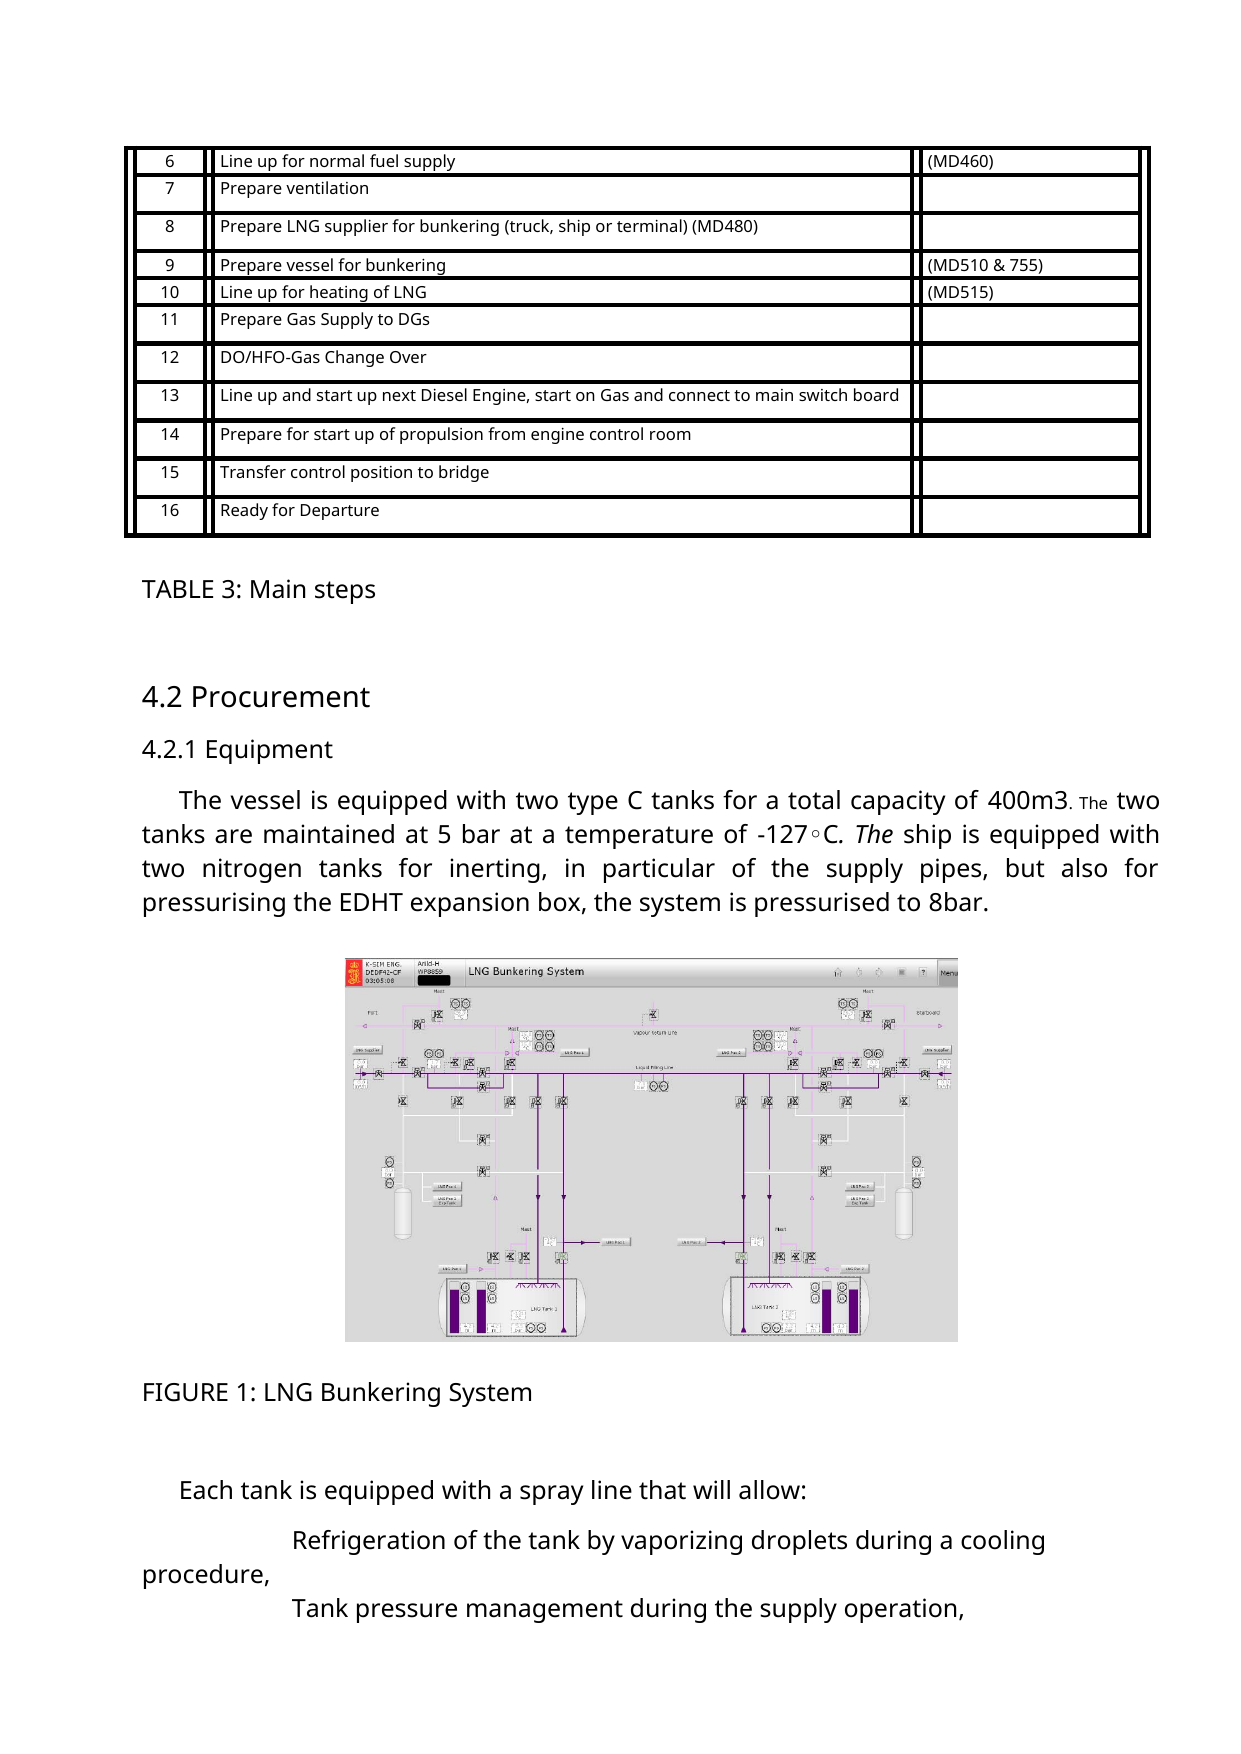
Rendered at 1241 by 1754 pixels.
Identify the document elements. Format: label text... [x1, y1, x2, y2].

table_cell Line up for normal fuel supply [215, 150, 910, 172]
table_cell Prepare vessel for bunkering [215, 253, 910, 276]
table_cell 9 [137, 253, 203, 276]
table_cell 11 [137, 307, 203, 341]
table_cell (MD515) [923, 280, 1138, 303]
table_cell Line up for heating of LNG [215, 280, 910, 303]
table_cell Prepare LNG supplier for bunkering (truck, ship or terminal) (MD480) [215, 215, 910, 249]
text FIGURE 1: LNG Bunkering System [142, 1375, 1160, 1409]
table_cell [923, 423, 1138, 456]
table_cell 15 [137, 461, 203, 495]
table_cell 6 [137, 150, 203, 172]
table_cell 10 [137, 280, 203, 303]
table_cell Line up and start up next Diesel Engine, start on Gas and connect to main switch board [215, 384, 910, 418]
table_cell 13 [137, 384, 203, 418]
table_cell [923, 499, 1138, 533]
text 4.2.1 Equipment [142, 732, 1160, 766]
table_cell Transfer control position to bridge [215, 461, 910, 495]
table_cell [923, 461, 1138, 495]
table_cell 14 [137, 423, 203, 456]
table_cell 8 [137, 215, 203, 249]
table_cell Prepare ventilation [215, 177, 910, 211]
table_cell Prepare Gas Supply to DGs [215, 307, 910, 341]
text Each tank is equipped with a spray line that will allow: [178, 1472, 1160, 1507]
text 4.2 Procurement [142, 676, 1160, 716]
table_cell Ready for Departure [215, 499, 910, 533]
text The vessel is equipped with two type C tanks for a total capacity of 400m3. The two tanks are maintained at 5 bar at a temperature of -127◦C. The ship is equipped with two nitrogen tanks for inerting, in particular of the supply pipes, but also for pressurising the EDHT expansion box, the system is pressurised to 8bar. [142, 782, 1160, 918]
table_cell 12 [137, 346, 203, 380]
table_cell (MD510 & 755) [923, 253, 1138, 276]
picture [344, 958, 958, 1342]
table_cell [923, 177, 1138, 211]
table_cell [923, 215, 1138, 249]
table_cell [923, 346, 1138, 380]
table_cell [923, 307, 1138, 341]
table_cell Prepare for start up of propulsion from engine control room [215, 423, 910, 456]
table_cell 7 [137, 177, 203, 211]
table_cell 16 [137, 499, 203, 533]
list Refrigeration of the tank by vaporizing droplets during a cooling procedure, [142, 1523, 1160, 1591]
table_cell (MD460) [923, 150, 1138, 172]
table_cell DO/HFO-Gas Change Over [215, 346, 910, 380]
text TABLE 3: Main steps [142, 572, 1160, 606]
list Tank pressure management during the supply operation, [142, 1591, 1160, 1625]
table_cell [923, 384, 1138, 418]
